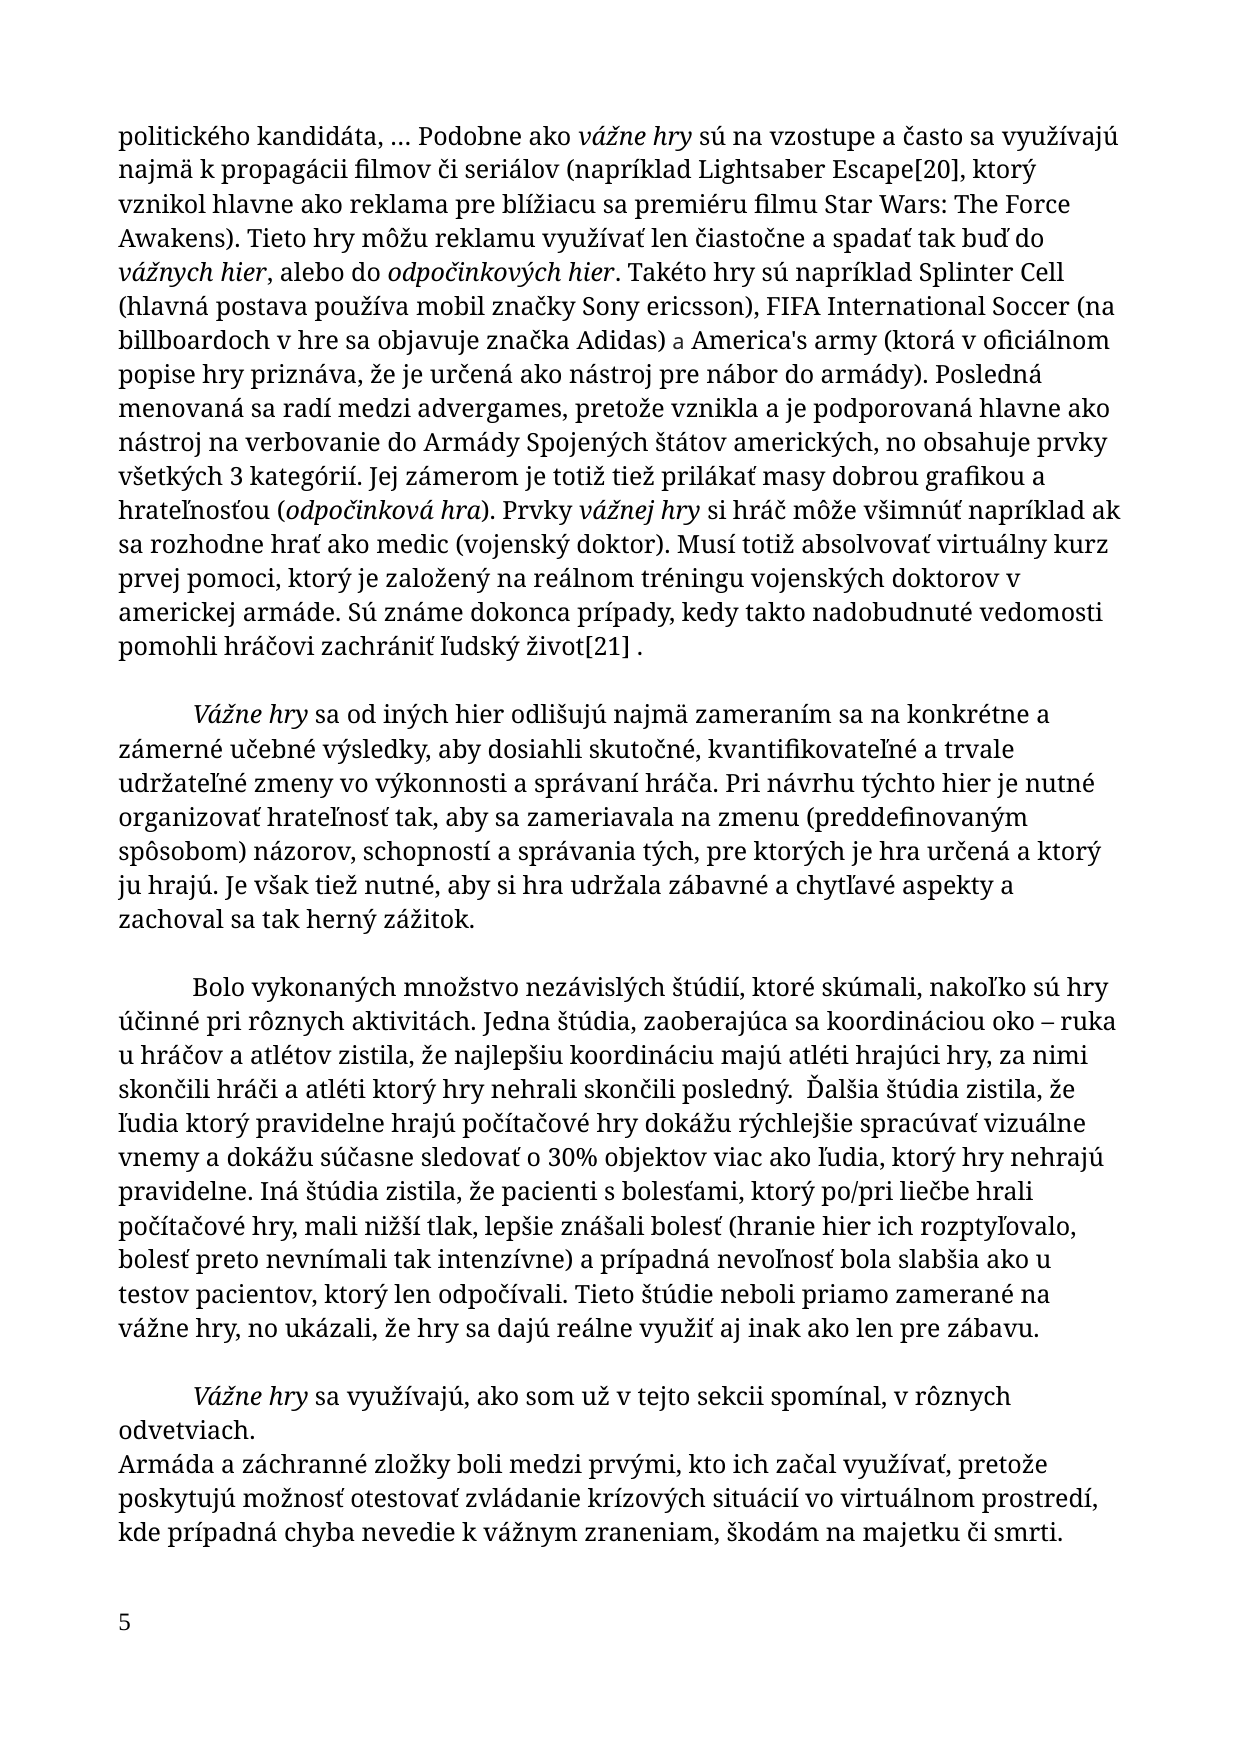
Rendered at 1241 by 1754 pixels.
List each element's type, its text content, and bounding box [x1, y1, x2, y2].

text Bolo vykonaných množstvo nezávislých štúdií, ktoré skúmali, nakoľko sú hry účinné pri rôznych aktivitách. Jedna štúdia, zaoberajúca sa koordináciou oko – ruka u hráčov a atlétov zistila, že najlepšiu koordináciu majú atléti hrajúci hry, za nimi skončili hráči a atléti ktorý hry nehrali skončili posledný. Ďalšia štúdia zistila, že ľudia ktorý pravidelne hrajú počítačové hry dokážu rýchlejšie spracúvať vizuálne vnemy a dokážu súčasne sledovať o 30% objektov viac ako ľudia, ktorý hry nehrajú pravidelne. Iná štúdia zistila, že pacienti s bolesťami, ktorý po/pri liečbe hrali počítačové hry, mali nižší tlak, lepšie znášali bolesť (hranie hier ich rozptyľovalo, bolesť preto nevnímali tak intenzívne) a prípadná nevoľnosť bola slabšia ako u testov pacientov, ktorý len odpočívali. Tieto štúdie neboli priamo zamerané na vážne hry, no ukázali, že hry sa dajú reálne využiť aj inak ako len pre zábavu. [118, 970, 1122, 1344]
text Armáda a záchranné zložky boli medzi prvými, kto ich začal využívať, pretože poskytujú možnosť otestovať zvládanie krízových situácií vo virtuálnom prostredí, kde prípadná chyba nevedie k vážnym zraneniam, škodám na majetku či smrti. [118, 1447, 1122, 1549]
text Vážne hry sa od iných hier odlišujú najmä zameraním sa na konkrétne a zámerné učebné výsledky, aby dosiahli skutočné, kvantifikovateľné a trvale udržateľné zmeny vo výkonnosti a správaní hráča. Pri návrhu týchto hier je nutné organizovať hrateľnosť tak, aby sa zameriavala na zmenu (preddefinovaným spôsobom) názorov, schopností a správania tých, pre ktorých je hra určená a ktorý ju hrajú. Je však tiež nutné, aby si hra udržala zábavné a chytľavé aspekty a zachoval sa tak herný zážitok. [118, 697, 1122, 936]
text Vážne hry sa využívajú, ako som už v tejto sekcii spomínal, v rôznych odvetviach. [118, 1378, 1122, 1447]
text politického kandidáta, … Podobne ako vážne hry sú na vzostupe a často sa využívajú najmä k propagácii filmov či seriálov (napríklad Lightsaber Escape[20], ktorý vznikol hlavne ako reklama pre blížiacu sa premiéru filmu Star Wars: The Force Awakens). Tieto hry môžu reklamu využívať len čiastočne a spadať tak buď do vážnych hier, alebo do odpočinkových hier. Takéto hry sú napríklad Splinter Cell (hlavná postava používa mobil značky Sony ericsson), FIFA International Soccer (na billboardoch v hre sa objavuje značka Adidas) a America's army (ktorá v oficiálnom popise hry priznáva, že je určená ako nástroj pre nábor do armády). Posledná menovaná sa radí medzi advergames, pretože vznikla a je podporovaná hlavne ako nástroj na verbovanie do Armády Spojených štátov amerických, no obsahuje prvky všetkých 3 kategórií. Jej zámerom je totiž tiež prilákať masy dobrou grafikou a hrateľnosťou (odpočinková hra). Prvky vážnej hry si hráč môže všimnúť napríklad ak sa rozhodne hrať ako medic (vojenský doktor). Musí totiž absolvovať virtuálny kurz prvej pomoci, ktorý je založený na reálnom tréningu vojenských doktorov v americkej armáde. Sú známe dokonca prípady, kedy takto nadobudnuté vedomosti pomohli hráčovi zachrániť ľudský život[21] . [118, 118, 1122, 663]
